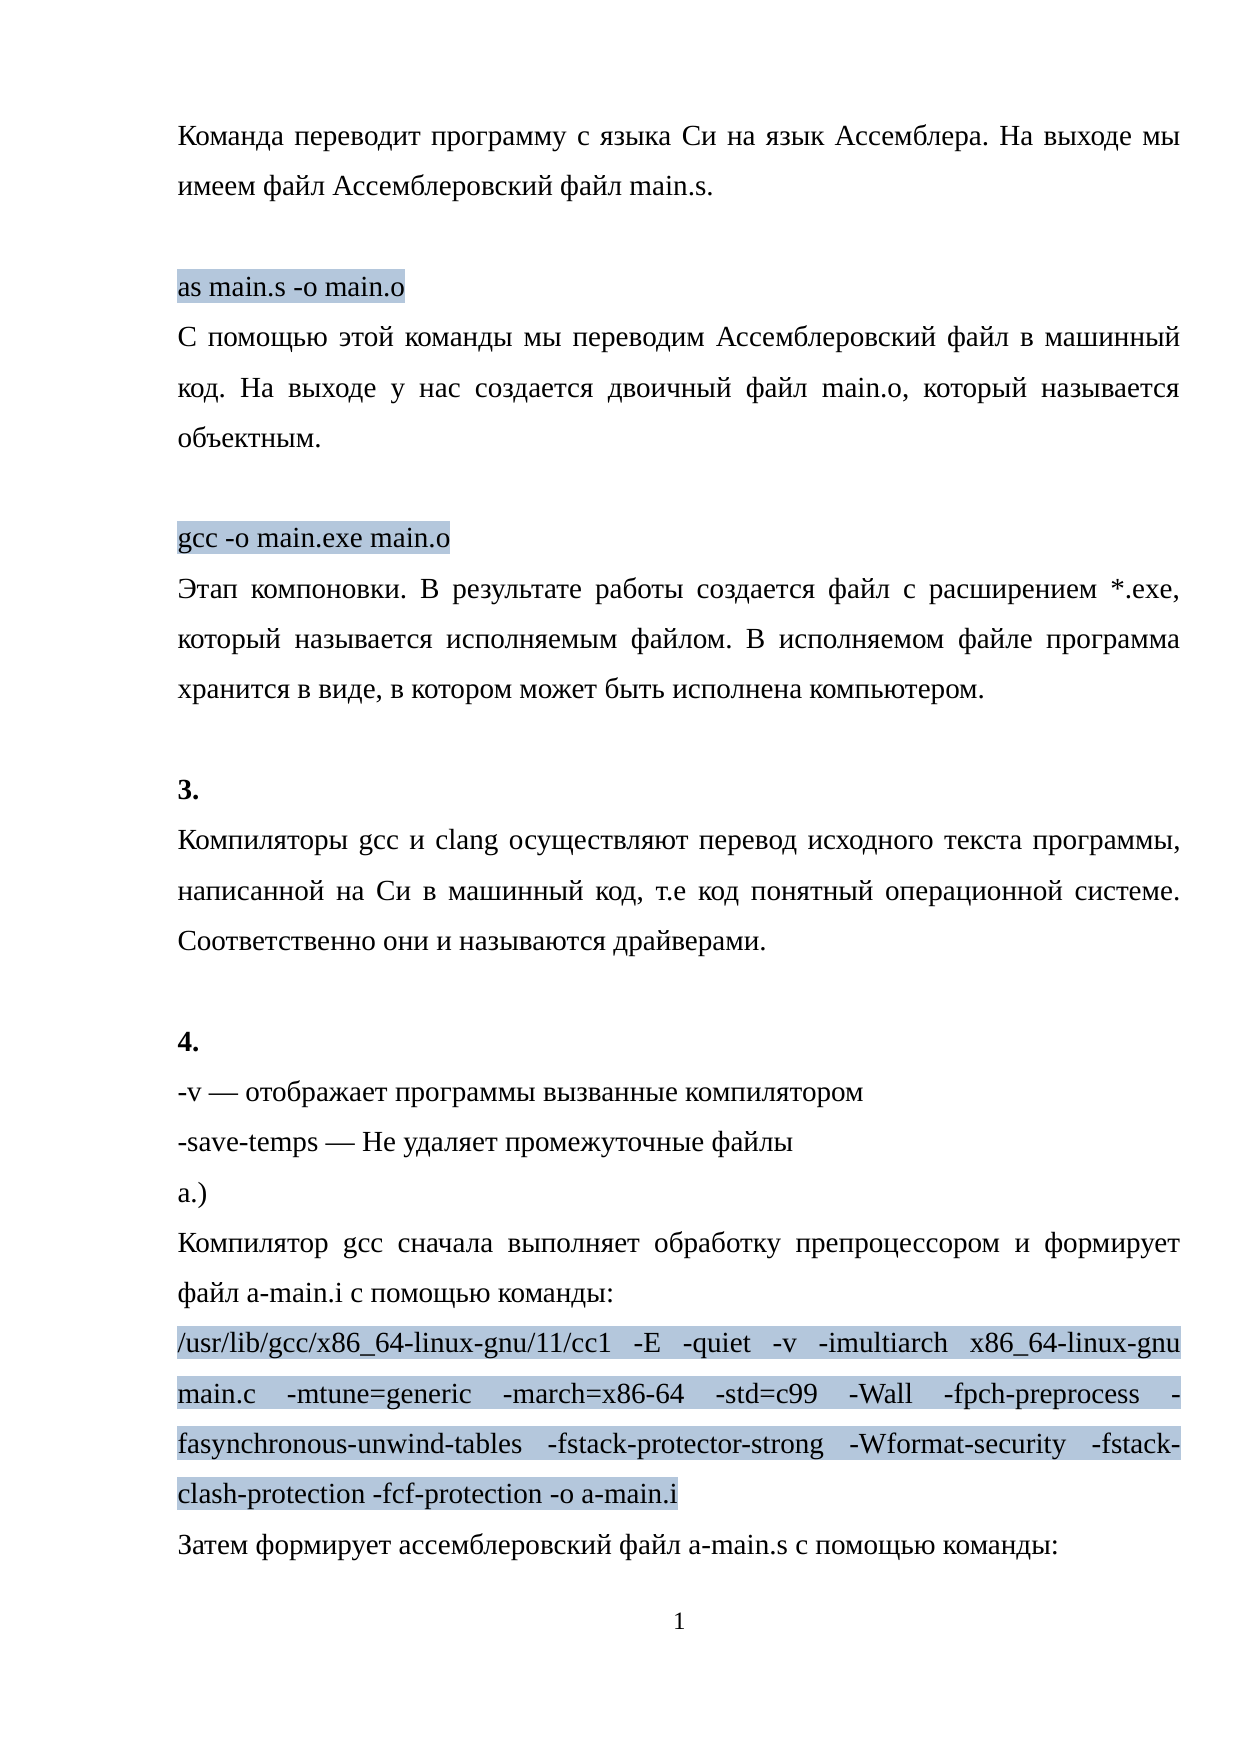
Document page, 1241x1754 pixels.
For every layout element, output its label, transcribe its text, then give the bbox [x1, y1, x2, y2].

text Этап компоновки. В результате работы создается файл с расширением *.exe, который называется исполняемым файлом. В исполняемом файле программа хранится в виде, в котором может быть исполнена компьютером. [177, 571, 1181, 705]
text Компилятор gcc сначала выполняет обработку препроцессором и формирует файл a-main.i с помощью команды: [177, 1225, 1181, 1309]
text /usr/lib/gcc/x86_64-linux-gnu/11/cc1 -E -quiet -v -imultiarch x86_64-linux-gnu main.c -mtune=generic -march=x86-64 -std=c99 -Wall -fpch-preprocess -fasynchronous-unwind-tables -fstack-protector-strong -Wformat-security -fstack-clash-protection -fcf-protection -o a-main.i [177, 1326, 1181, 1510]
text С помощью этой команды мы переводим Ассемблеровский файл в машинный код. На выходе у нас создается двоичный файл main.o, который называется объектным. [177, 319, 1181, 453]
text Затем формирует ассемблеровский файл a-main.s с помощью команды: [177, 1527, 1181, 1560]
text a.) [177, 1175, 1181, 1208]
text 4. [177, 1024, 1181, 1057]
text 3. [177, 772, 1181, 806]
text as main.s -o main.o [177, 269, 1181, 303]
text Компиляторы gcc и clang осуществляют перевод исходного текста программы, написанной на Си в машинный код, т.е код понятный операционной системе. Соответственно они и называются драйверами. [177, 822, 1181, 957]
text -v — отображает программы вызванные компилятором [177, 1074, 1181, 1108]
text gcc -o main.exe main.o [177, 521, 1181, 554]
text -save-temps — Не удаляет промежуточные файлы [177, 1124, 1181, 1158]
text Команда переводит программу с языка Си на язык Ассемблера. На выходе мы имеем файл Ассемблеровский файл main.s. [177, 118, 1181, 202]
